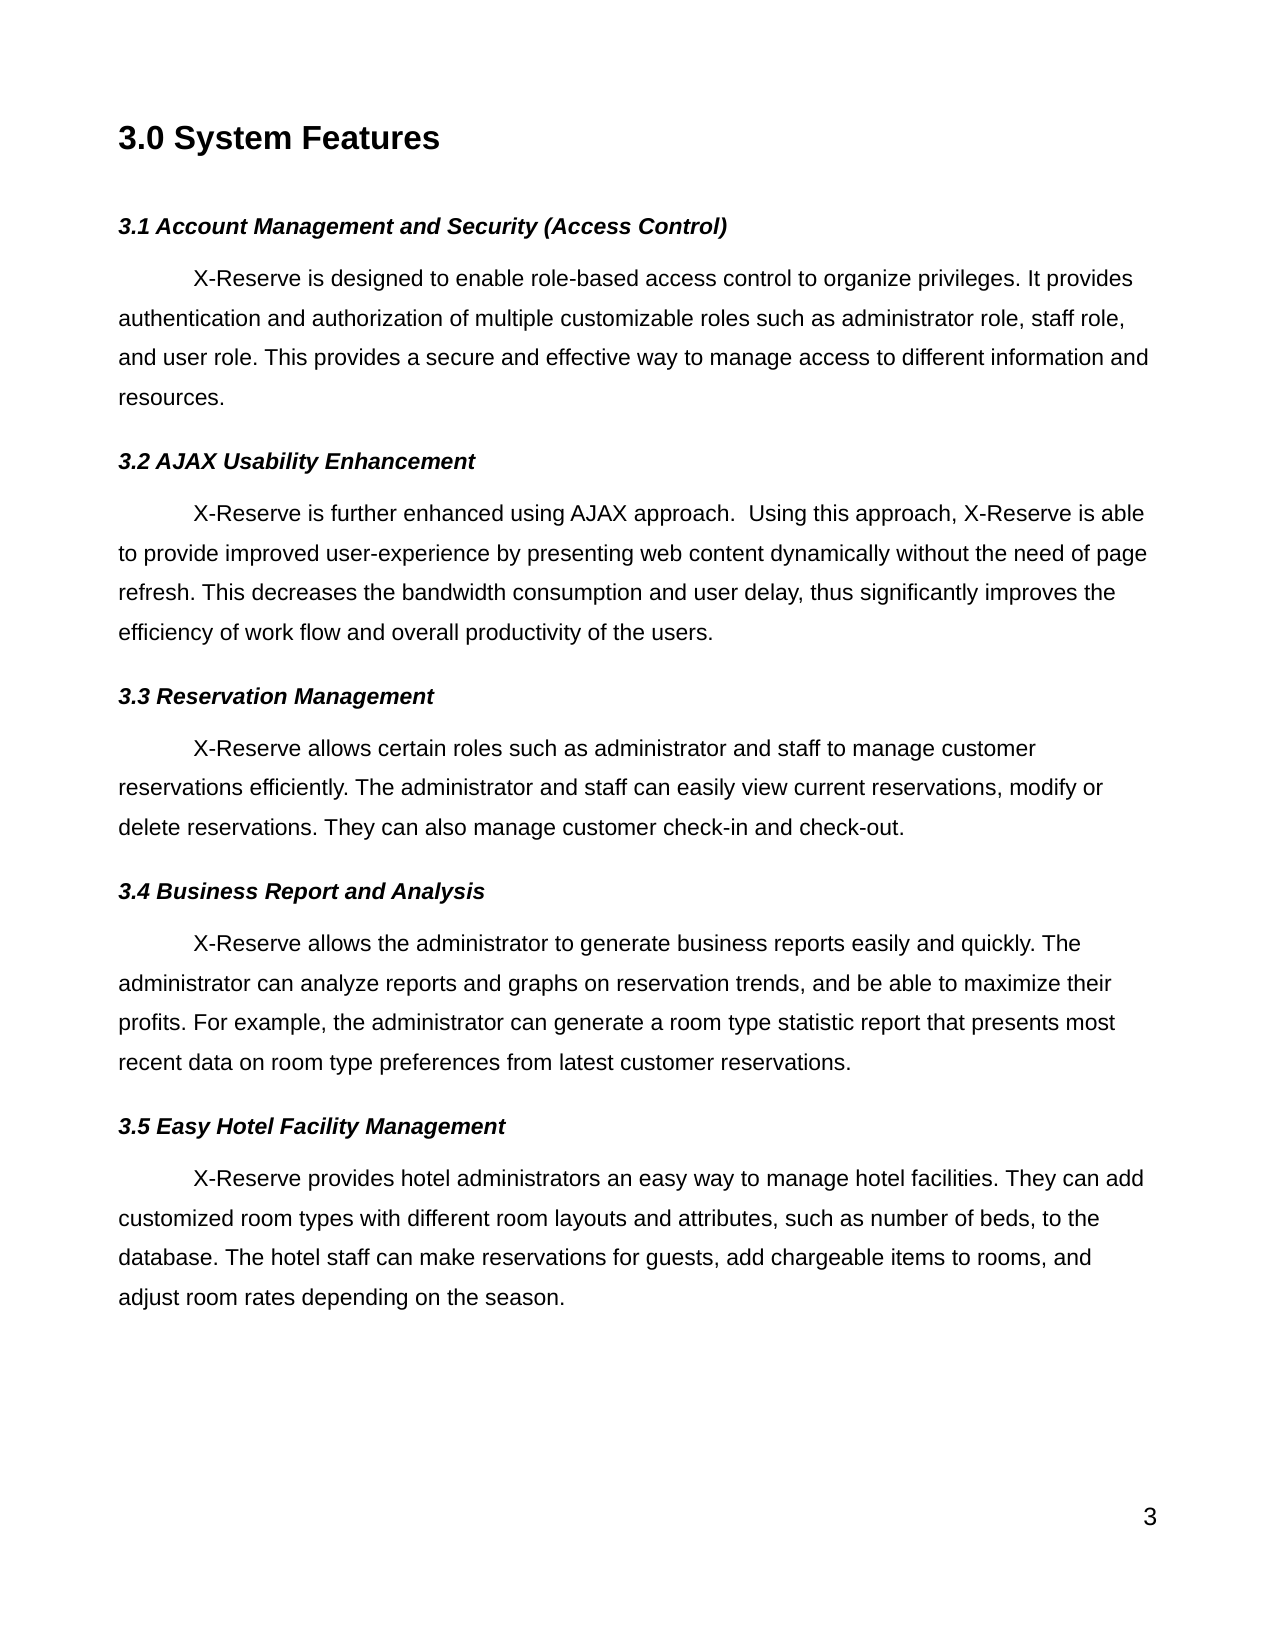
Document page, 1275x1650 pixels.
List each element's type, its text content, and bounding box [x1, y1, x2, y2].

text X-Reserve is further enhanced using AJAX approach. Using this approach, X-Reserve is able to provide improved user-experience by presenting web content dynamically without the need of page refresh. This decreases the bandwidth consumption and user delay, thus significantly improves the efficiency of work flow and overall productivity of the users. [118, 500, 1157, 645]
text X-Reserve provides hotel administrators an easy way to manage hotel facilities. They can add customized room types with different room layouts and attributes, such as number of beds, to the database. The hotel staff can make reservations for guests, add chargeable items to rooms, and adjust room rates depending on the season. [118, 1165, 1157, 1310]
subtitle 3.3 Reservation Management [118, 683, 1157, 709]
subtitle 3.2 AJAX Usability Enhancement [118, 448, 1157, 474]
subtitle 3.1 Account Management and Security (Access Control) [118, 213, 1157, 239]
subtitle 3.4 Business Report and Analysis [118, 878, 1157, 905]
text X-Reserve is designed to enable role-based access control to organize privileges. It provides authentication and authorization of multiple customizable roles such as administrator role, staff role, and user role. This provides a secure and effective way to manage access to different information and resources. [118, 265, 1157, 410]
subtitle 3.5 Easy Hotel Facility Management [118, 1113, 1157, 1139]
text X-Reserve allows certain roles such as administrator and staff to manage customer reservations efficiently. The administrator and staff can easily view current reservations, modify or delete reservations. They can also manage customer check-in and check-out. [118, 735, 1157, 840]
text X-Reserve allows the administrator to generate business reports easily and quickly. The administrator can analyze reports and graphs on reservation trends, and be able to maximize their profits. For example, the administrator can generate a room type statistic report that presents most recent data on room type preferences from latest customer reservations. [118, 930, 1157, 1075]
subtitle 3.0 System Features [118, 118, 1157, 157]
